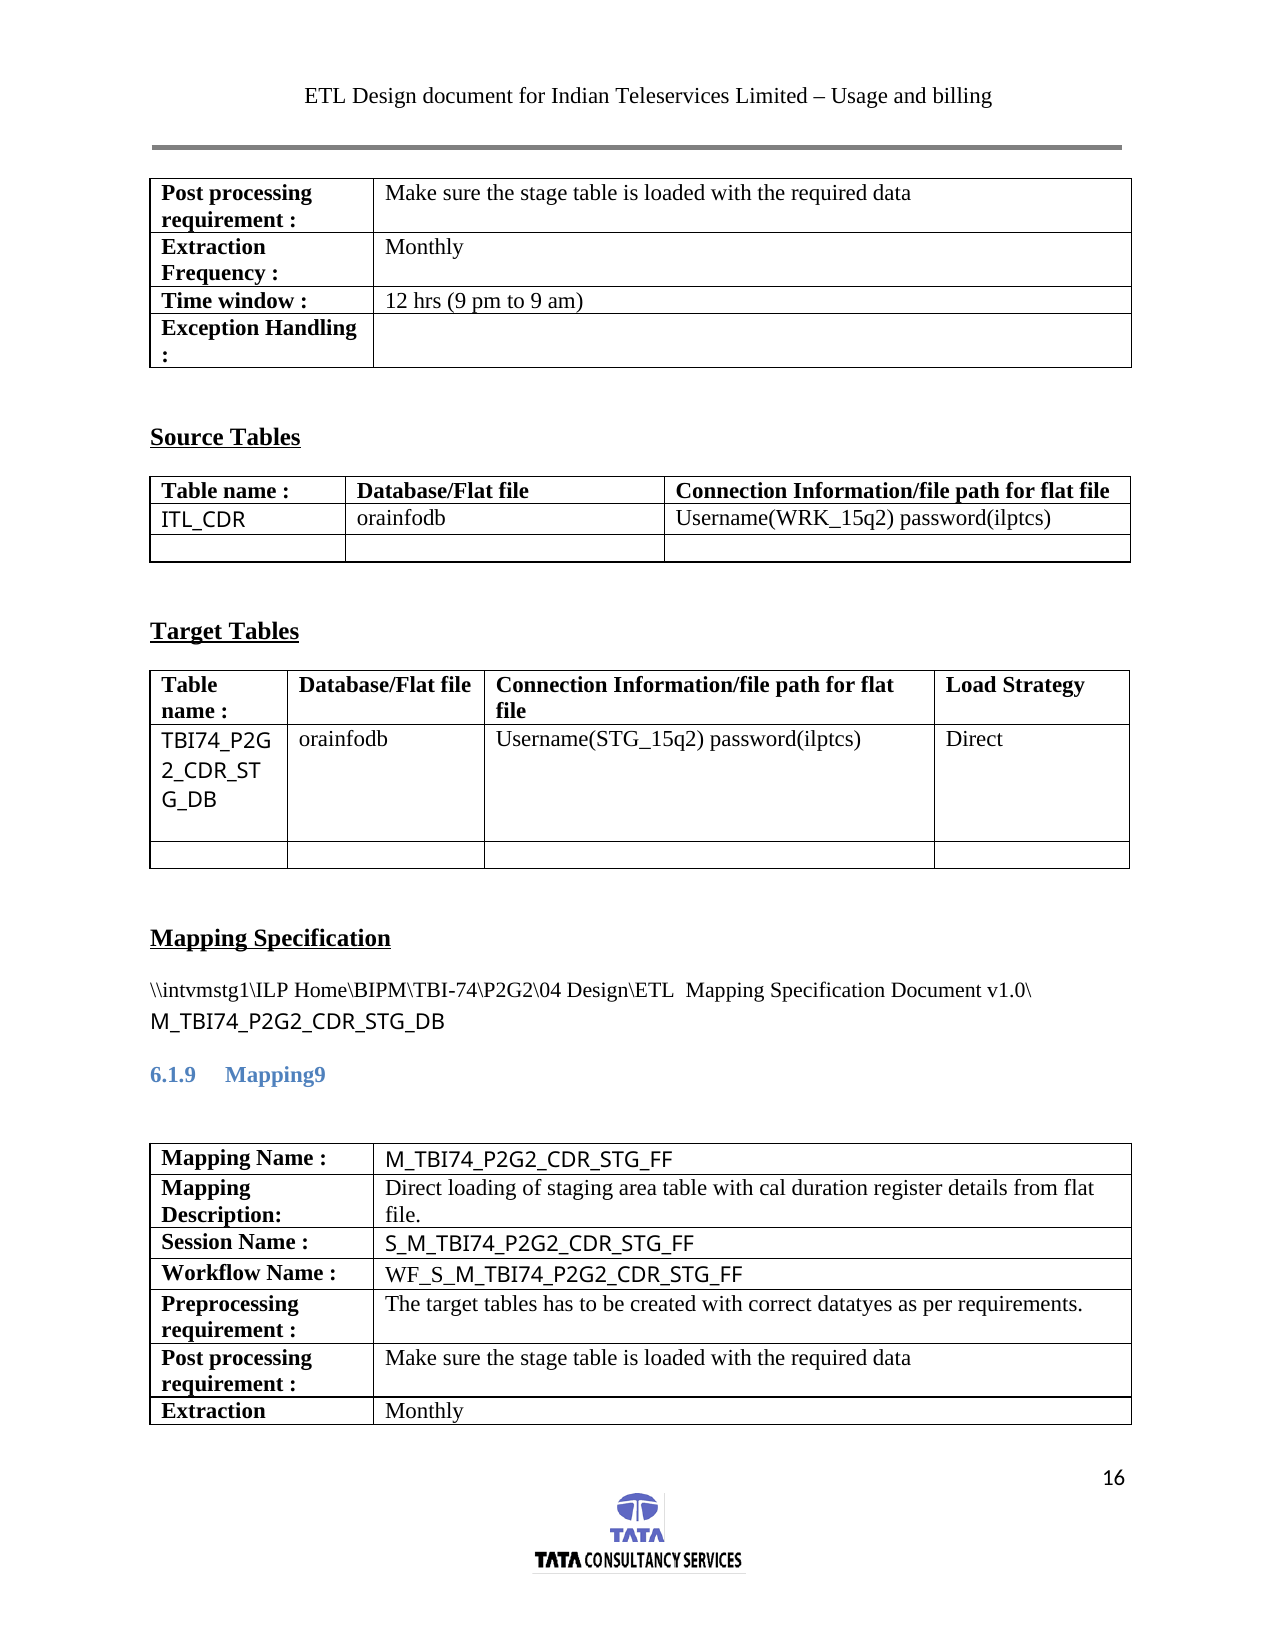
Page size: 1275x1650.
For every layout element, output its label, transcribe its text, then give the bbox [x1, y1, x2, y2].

table_cell [151, 842, 287, 868]
table_header Connection Information/file path for flat file [485, 671, 934, 724]
text Target Tables [150, 616, 1125, 645]
table_cell Monthly [374, 1398, 1131, 1424]
table_header Connection Information/file path for flat file [665, 477, 1130, 503]
table_header M_TBI74_P2G2_CDR_STG_FF [374, 1144, 1131, 1173]
table_cell orainfodb [288, 725, 484, 841]
table_cell Mapping Description: [151, 1175, 373, 1227]
table_cell [346, 535, 664, 561]
table_header Load Strategy [935, 671, 1129, 724]
table_cell ITL_CDR [151, 504, 345, 534]
table_cell Exception Handling : [151, 314, 373, 367]
table_cell Make sure the stage table is loaded with the required data [374, 179, 1131, 232]
table_header Table name : [151, 671, 287, 724]
table_header Database/Flat file [346, 477, 664, 503]
table_cell Username(WRK_15q2) password(ilptcs) [665, 504, 1130, 534]
table_header Table name : [151, 477, 345, 503]
table_cell Username(STG_15q2) password(ilptcs) [485, 725, 934, 841]
table_cell The target tables has to be created with correct datatyes as per requirements. [374, 1290, 1131, 1343]
table_cell TBI74_P2G2_CDR_STG_DB [151, 725, 287, 841]
table_cell 12 hrs (9 pm to 9 am) [374, 287, 1131, 313]
table_cell [485, 842, 934, 868]
table_cell [665, 535, 1130, 561]
table_cell Monthly [374, 233, 1131, 286]
table_cell Direct [935, 725, 1129, 841]
table_cell Extraction Frequency : [151, 233, 373, 286]
table_cell Preprocessing requirement : [151, 1290, 373, 1343]
table_header Mapping Name : [151, 1144, 373, 1173]
table_cell [374, 314, 1131, 367]
table_header Database/Flat file [288, 671, 484, 724]
table_cell WF_S_M_TBI74_P2G2_CDR_STG_FF [374, 1259, 1131, 1289]
table_cell Make sure the stage table is loaded with the required data [374, 1344, 1131, 1396]
table_cell Time window : [151, 287, 373, 313]
table_cell orainfodb [346, 504, 664, 534]
table_cell [935, 842, 1129, 868]
table_cell [151, 535, 345, 561]
picture [532, 1544, 748, 1574]
picture [610, 1492, 665, 1542]
table_cell Post processing requirement : [151, 1344, 373, 1396]
table_cell Direct loading of staging area table with cal duration register details from flat file. [374, 1175, 1131, 1227]
text Mapping Specification [150, 923, 1125, 952]
table_cell Extraction [151, 1398, 373, 1424]
table_cell Post processing requirement : [151, 179, 373, 232]
table_cell [288, 842, 484, 868]
table_cell S_M_TBI74_P2G2_CDR_STG_FF [374, 1228, 1131, 1258]
subtitle Mapping9 [150, 1061, 1125, 1088]
table_cell Workflow Name : [151, 1259, 373, 1289]
table_cell Session Name : [151, 1228, 373, 1258]
text \\intvmstg1\ILP Home\BIPM\TBI-74\P2G2\04 Design\ETL Mapping Specification Document v1.0\M_TBI74_P2G2_CDR_STG_DB [150, 977, 1125, 1036]
text Source Tables [150, 422, 1125, 451]
